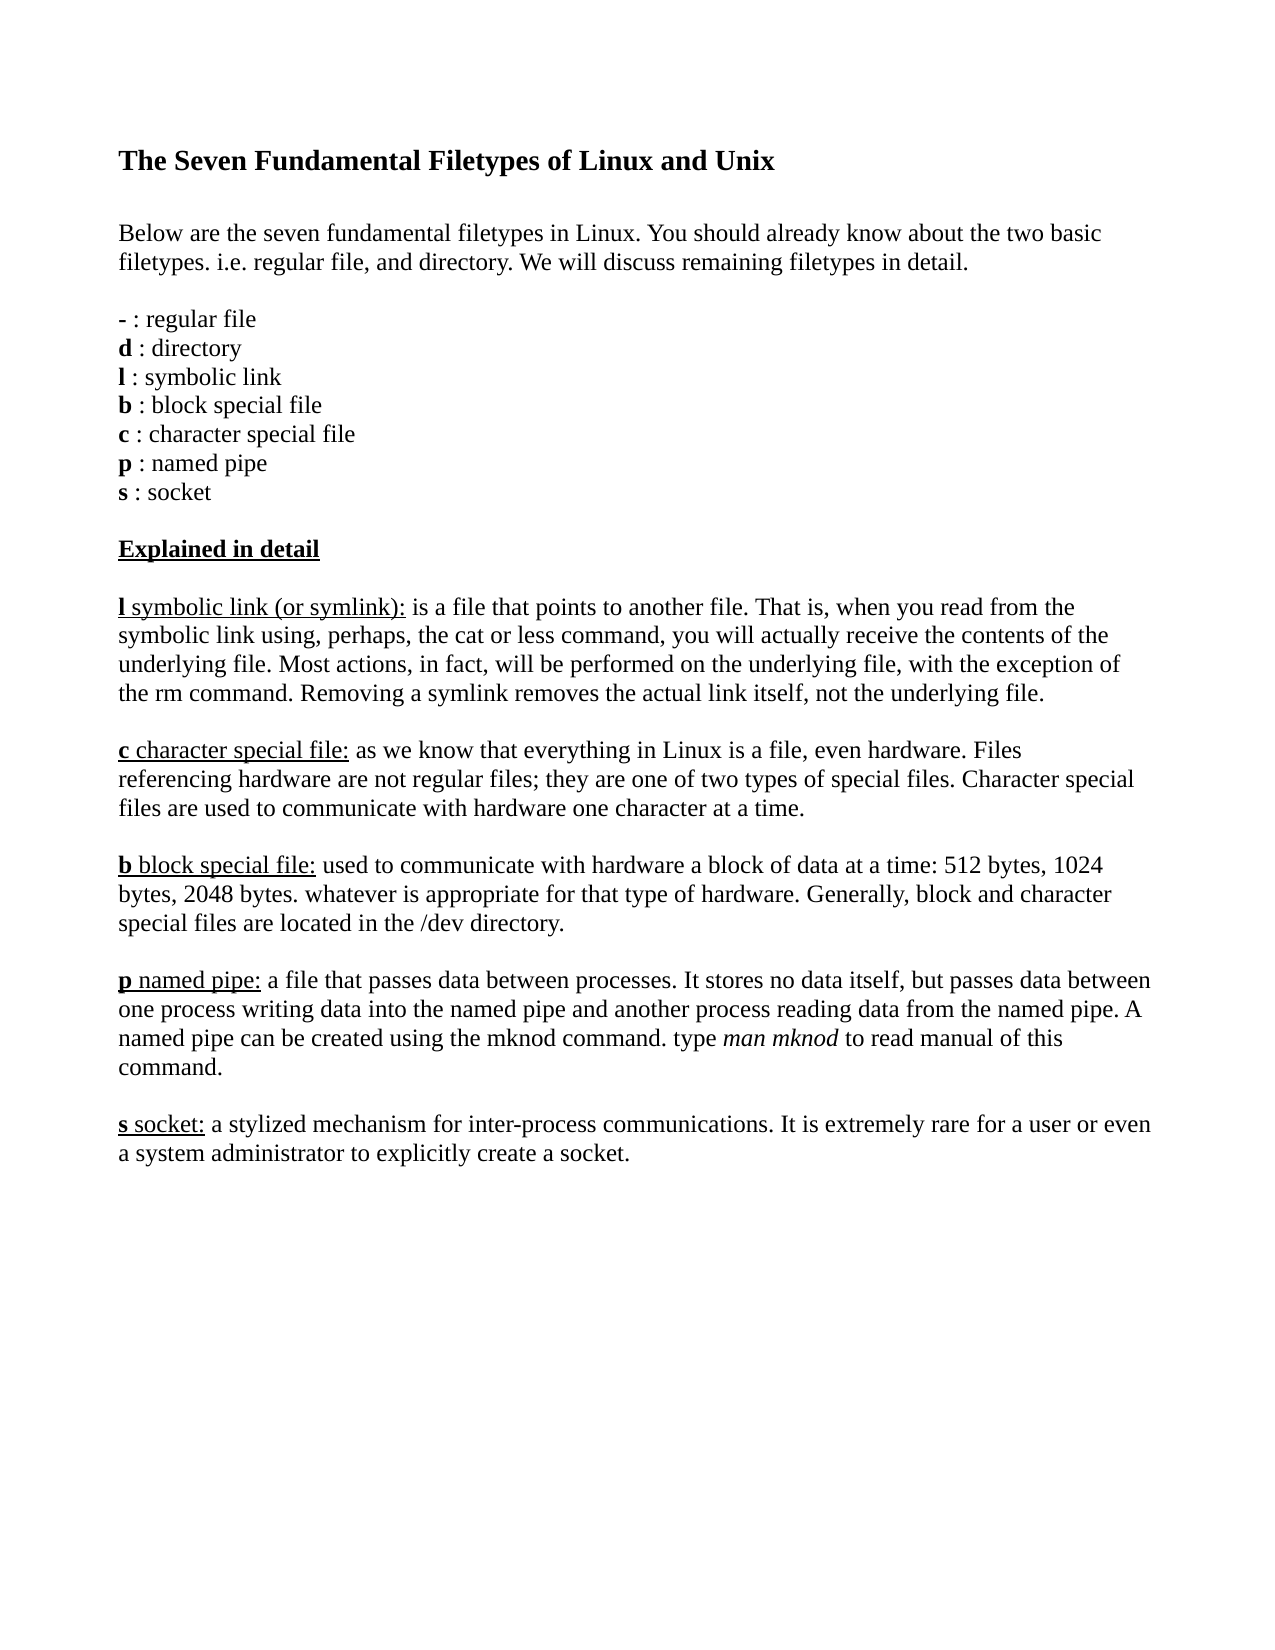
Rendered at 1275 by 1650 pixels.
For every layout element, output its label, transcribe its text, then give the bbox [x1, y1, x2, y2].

subtitle The Seven Fundamental Filetypes of Linux and Unix [118, 143, 1157, 177]
text Below are the seven fundamental filetypes in Linux. You should already know about the two basic filetypes. i.e. regular file, and directory. We will discuss remaining filetypes in detail. - : regular file d : directory l : symbolic link b : block special file c : character special file p : named pipe s : socket Explained in detail l symbolic link (or symlink): is a file that points to another file. That is, when you read from the symbolic link using, perhaps, the cat or less command, you will actually receive the contents of the underlying file. Most actions, in fact, will be performed on the underlying file, with the exception of the rm command. Removing a symlink removes the actual link itself, not the underlying file. c character special file: as we know that everything in Linux is a file, even hardware. Files referencing hardware are not regular files; they are one of two types of special files. Character special files are used to communicate with hardware one character at a time. b block special file: used to communicate with hardware a block of data at a time: 512 bytes, 1024 bytes, 2048 bytes. whatever is appropriate for that type of hardware. Generally, block and character special files are located in the /dev directory. p named pipe: a file that passes data between processes. It stores no data itself, but passes data between one process writing data into the named pipe and another process reading data from the named pipe. A named pipe can be created using the mknod command. type man mknod to read manual of this command. s socket: a stylized mechanism for inter-process communications. It is extremely rare for a user or even a system administrator to explicitly create a socket. [118, 189, 1157, 1195]
